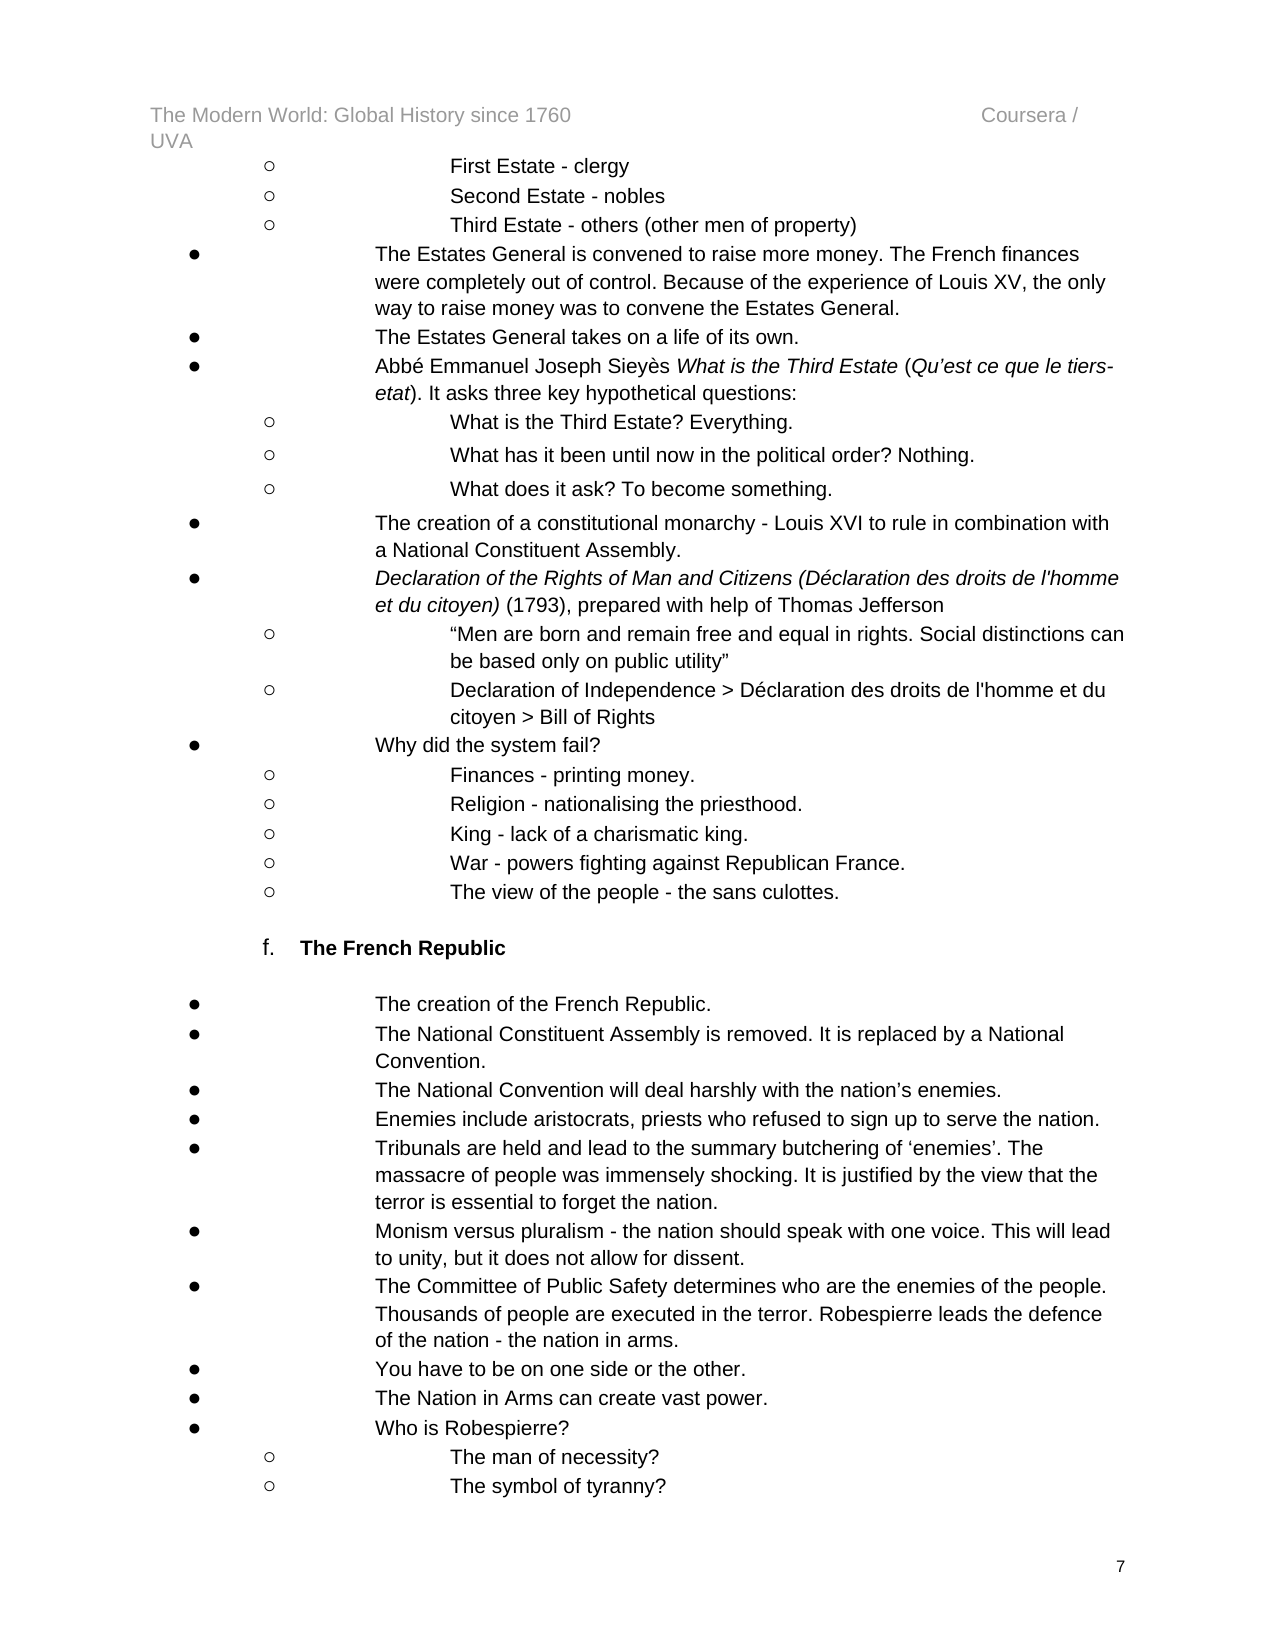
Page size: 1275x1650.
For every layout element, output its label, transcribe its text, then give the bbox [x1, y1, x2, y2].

list The view of the people - the sans culottes. [262, 879, 1125, 905]
list Religion - nationalising the priesthood. [262, 791, 1125, 817]
list The creation of a constitutional monarchy - Louis XVI to rule in combination with a National Constituent Assembly. [187, 509, 1125, 562]
list The Committee of Public Safety determines who are the enemies of the people. Thousands of people are executed in the terror. Robespierre leads the defence of the nation - the nation in arms. [187, 1273, 1125, 1352]
list The National Constituent Assembly is removed. It is replaced by a National Convention. [187, 1021, 1125, 1073]
list The creation of the French Republic. [187, 991, 1125, 1017]
list War - powers fighting against Republican France. [262, 850, 1125, 875]
list Finances - printing money. [262, 762, 1125, 787]
list You have to be on one side or the other. [187, 1356, 1125, 1381]
list King - lack of a charismatic king. [262, 820, 1125, 846]
list The Estates General is convened to raise more money. The French finances were completely out of control. Because of the experience of Louis XV, the only way to raise money was to convene the Estates General. [187, 241, 1125, 320]
list What has it been until now in the political order? Nothing. [262, 442, 1125, 468]
list The Nation in Arms can create vast power. [187, 1385, 1125, 1411]
list “Men are born and remain free and equal in rights. Social distinctions can be based only on public utility” [262, 621, 1125, 673]
list The symbol of tyranny? [262, 1473, 1125, 1499]
list Tribunals are held and lead to the summary butchering of ‘enemies’. The massacre of people was immensely shocking. It is justified by the view that the terror is essential to forget the nation. [187, 1135, 1125, 1214]
list Declaration of the Rights of Man and Citizens (Déclaration des droits de l'homme et du citoyen) (1793), prepared with help of Thomas Jefferson [187, 565, 1125, 617]
list What does it ask? To become something. [262, 476, 1125, 501]
list Second Estate - nobles [262, 182, 1125, 208]
list Third Estate - others (other men of property) [262, 212, 1125, 237]
list What is the Third Estate? Everything. [262, 409, 1125, 434]
list The man of necessity? [262, 1444, 1125, 1469]
list The National Convention will deal harshly with the nation’s enemies. [187, 1076, 1125, 1102]
list First Estate - clergy [262, 153, 1125, 179]
list Declaration of Independence > Déclaration des droits de l'homme et du citoyen > Bill of Rights [262, 676, 1125, 729]
list Enemies include aristocrats, priests who refused to sign up to serve the nation. [187, 1106, 1125, 1131]
list Abbé Emmanuel Joseph Sieyès What is the Third Estate (Qu’est ce que le tiers-etat). It asks three key hypothetical questions: [187, 353, 1125, 405]
list Monism versus pluralism - the nation should speak with one voice. This will lead to unity, but it does not allow for dissent. [187, 1217, 1125, 1270]
list The French Republic [262, 935, 1125, 961]
list The Estates General takes on a life of its own. [187, 323, 1125, 349]
list Who is Robespierre? [187, 1414, 1125, 1440]
list Why did the system fail? [187, 732, 1125, 758]
